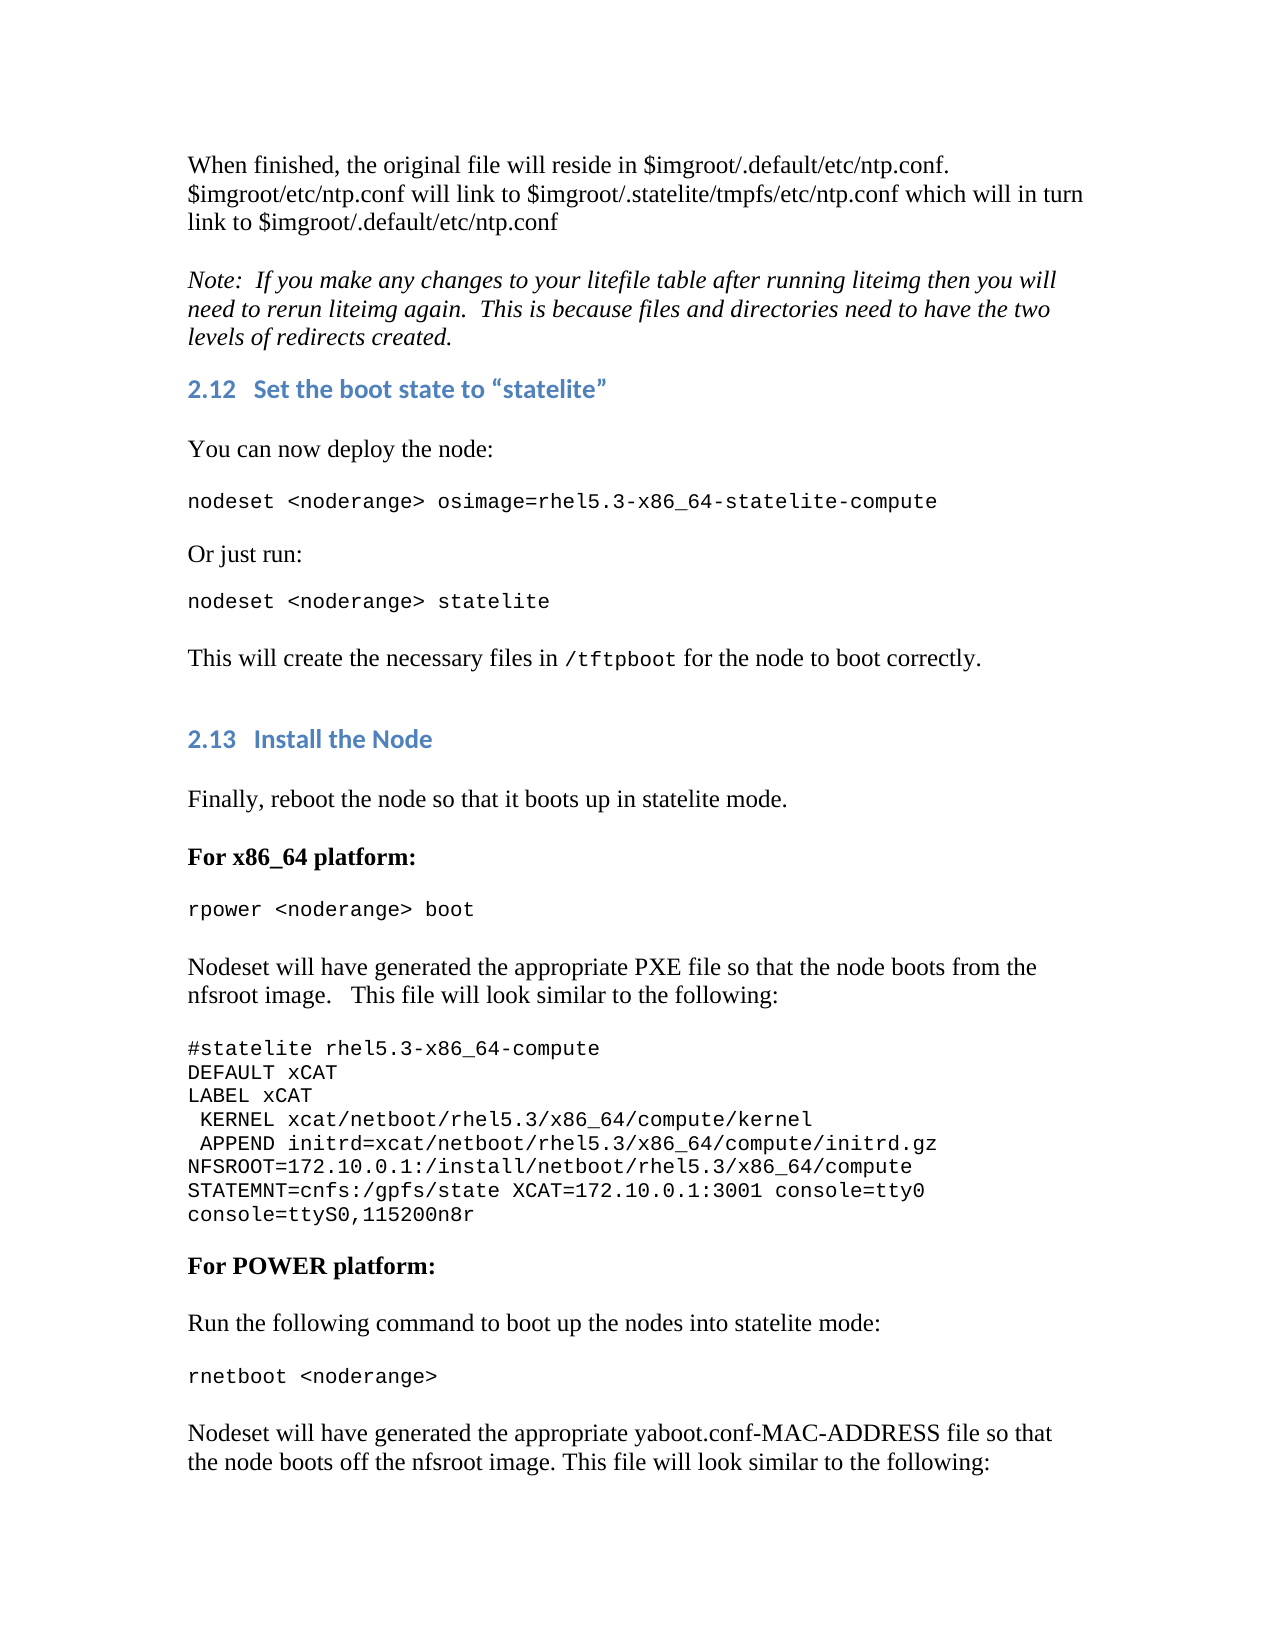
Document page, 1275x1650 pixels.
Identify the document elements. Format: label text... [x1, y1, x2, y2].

text APPEND initrd=xcat/netboot/rhel5.3/x86_64/compute/initrd.gz NFSROOT=172.10.0.1:/install/netboot/rhel5.3/x86_64/compute STATEMNT=cnfs:/gpfs/state XCAT=172.10.0.1:3001 console=tty0 console=ttyS0,115200n8r [187, 1133, 1087, 1227]
text rnetboot <noderange> [187, 1366, 1087, 1389]
subtitle Set the boot state to “statelite” [187, 372, 1087, 405]
text nodeset <noderange> statelite [187, 591, 1087, 615]
text #statelite rhel5.3-x86_64-compute [187, 1038, 1087, 1062]
text KERNEL xcat/netboot/rhel5.3/x86_64/compute/kernel [187, 1109, 1087, 1133]
subtitle Install the Node [187, 723, 1087, 756]
text For POWER platform: [187, 1251, 1087, 1279]
text DEFAULT xCAT [187, 1062, 1087, 1085]
text nodeset <noderange> osimage=rhel5.3-x86_64-statelite-compute [187, 491, 1087, 515]
text You can now deploy the node: [187, 434, 1087, 463]
text Run the following command to boot up the nodes into statelite mode: [187, 1308, 1087, 1337]
text LABEL xCAT [187, 1085, 1087, 1109]
text When finished, the original file will reside in $imgroot/.default/etc/ntp.conf. $imgroot/etc/ntp.conf will link to $imgroot/.statelite/tmpfs/etc/ntp.conf which will in turn link to $imgroot/.default/etc/ntp.conf [187, 150, 1087, 236]
text This will create the necessary files in /tftpboot for the node to boot correctly. [187, 643, 1087, 673]
text Nodeset will have generated the appropriate yaboot.conf-MAC-ADDRESS file so that the node boots off the nfsroot image. This file will look similar to the following: [187, 1418, 1087, 1476]
text Or just run: [187, 539, 1087, 567]
text For x86_64 platform: [187, 842, 1087, 871]
text Note: If you make any changes to your litefile table after running liteimg then you will need to rerun liteimg again. This is because files and directories need to have the two levels of redirects created. [187, 265, 1087, 351]
text Nodeset will have generated the appropriate PXE file so that the node boots from the nfsroot image. This file will look similar to the following: [187, 952, 1087, 1009]
text Finally, reboot the node so that it boots up in statelite mode. [187, 784, 1087, 813]
text rpower <noderange> boot [187, 899, 1087, 923]
